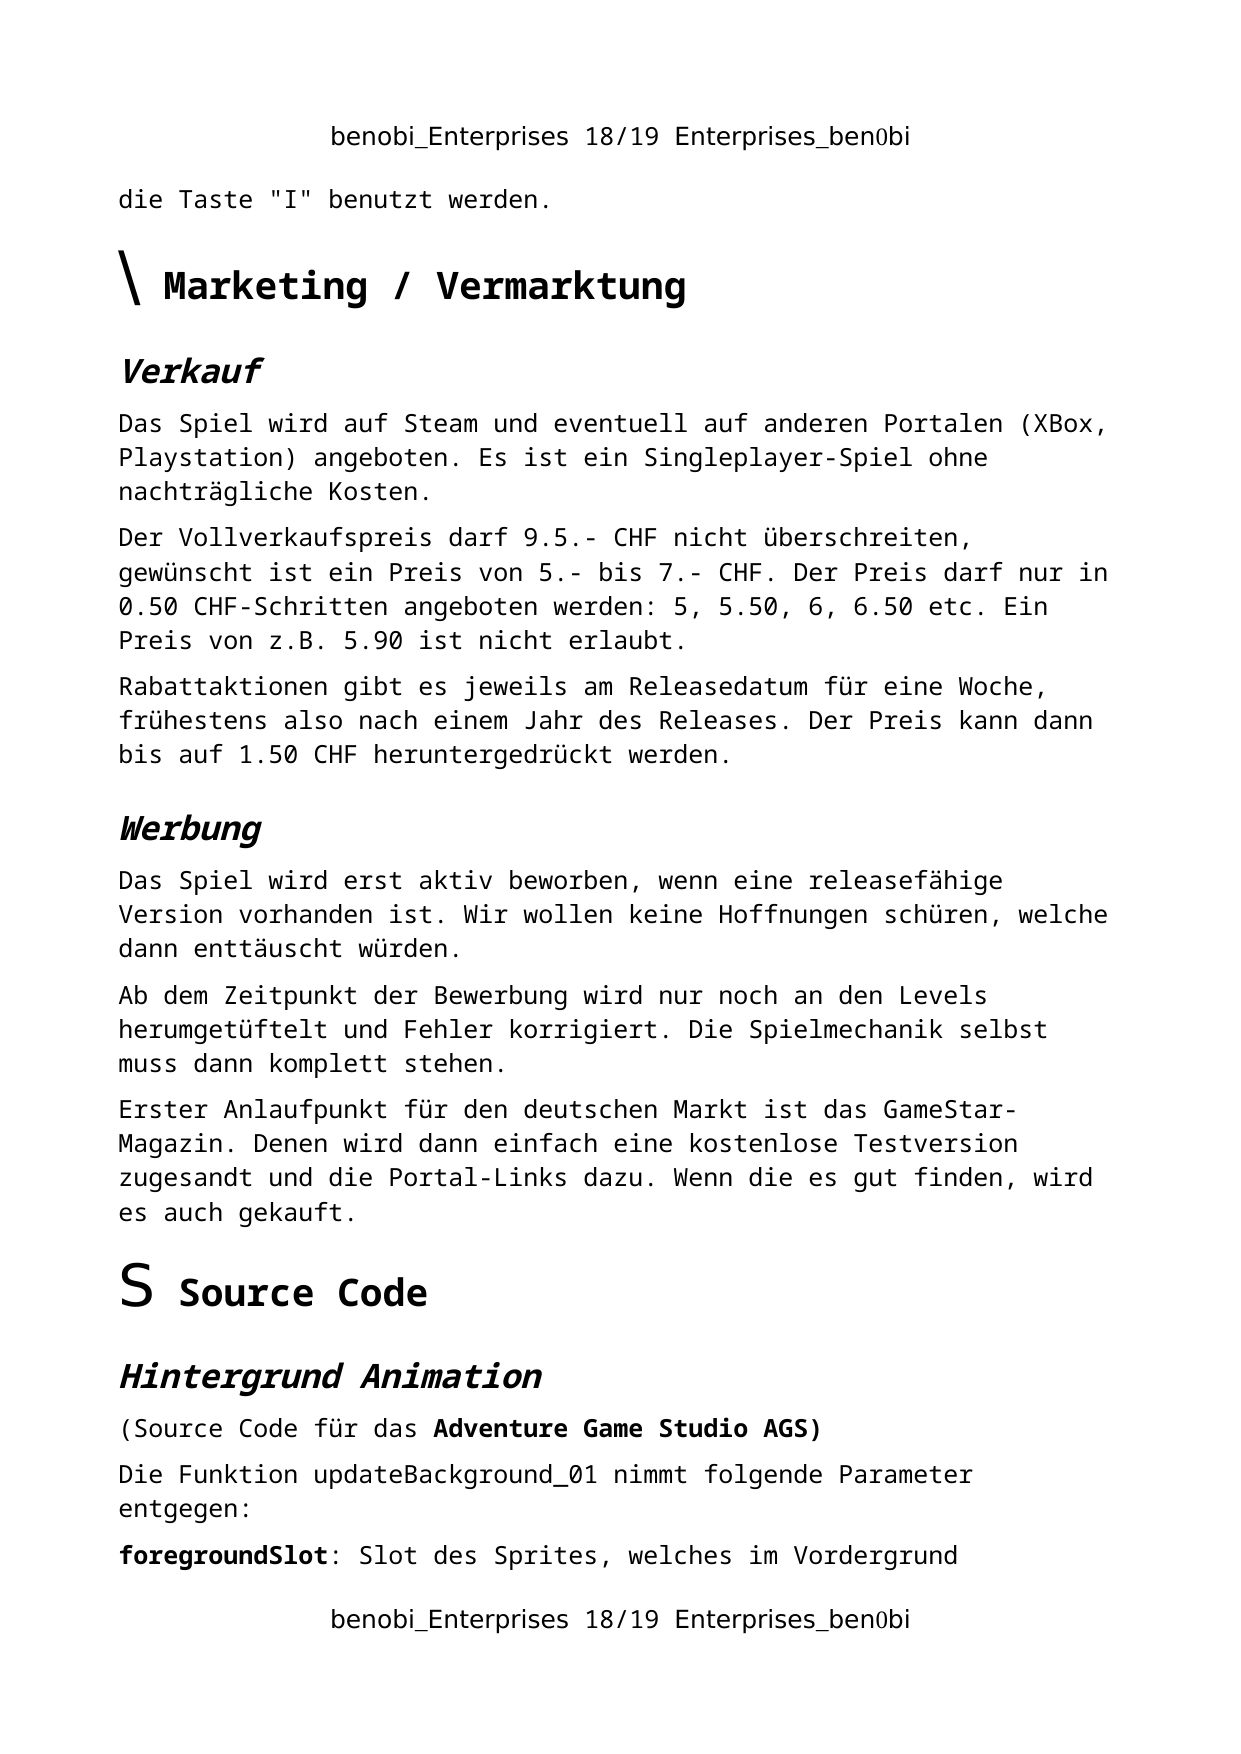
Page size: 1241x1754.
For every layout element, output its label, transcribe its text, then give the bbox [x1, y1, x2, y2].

subtitle Hintergrund Animation [118, 1352, 1122, 1398]
text foregroundSlot: Slot des Sprites, welches im Vordergrund [118, 1538, 1122, 1572]
text Der Vollverkaufspreis darf 9.5.- CHF nicht überschreiten, gewünscht ist ein Preis von 5.- bis 7.- CHF. Der Preis darf nur in 0.50 CHF-Schritten angeboten werden: 5, 5.50, 6, 6.50 etc. Ein Preis von z.B. 5.90 ist nicht erlaubt. [118, 520, 1122, 656]
subtitle \ Marketing / Vermarktung [118, 253, 1122, 314]
subtitle Verkauf [118, 347, 1122, 393]
text Erster Anlaufpunkt für den deutschen Markt ist das GameStar-Magazin. Denen wird dann einfach eine kostenlose Testversion zugesandt und die Portal-Links dazu. Wenn die es gut finden, wird es auch gekauft. [118, 1092, 1122, 1228]
subtitle S Source Code [118, 1266, 1122, 1319]
text Ab dem Zeitpunkt der Bewerbung wird nur noch an den Levels herumgetüftelt und Fehler korrigiert. Die Spielmechanik selbst muss dann komplett stehen. [118, 977, 1122, 1079]
text Rabattaktionen gibt es jeweils am Releasedatum für eine Woche, frühestens also nach einem Jahr des Releases. Der Preis kann dann bis auf 1.50 CHF heruntergedrückt werden. [118, 669, 1122, 771]
text Die Funktion updateBackground_01 nimmt folgende Parameter entgegen: [118, 1457, 1122, 1525]
text (Source Code für das Adventure Game Studio AGS) [118, 1410, 1122, 1444]
text die Taste "I" benutzt werden. [118, 182, 1122, 216]
text Das Spiel wird erst aktiv beworben, wenn eine releasefähige Version vorhanden ist. Wir wollen keine Hoffnungen schüren, welche dann enttäuscht würden. [118, 863, 1122, 965]
text Das Spiel wird auf Steam und eventuell auf anderen Portalen (XBox, Playstation) angeboten. Es ist ein Singleplayer-Spiel ohne nachträgliche Kosten. [118, 405, 1122, 508]
subtitle Werbung [118, 804, 1122, 850]
